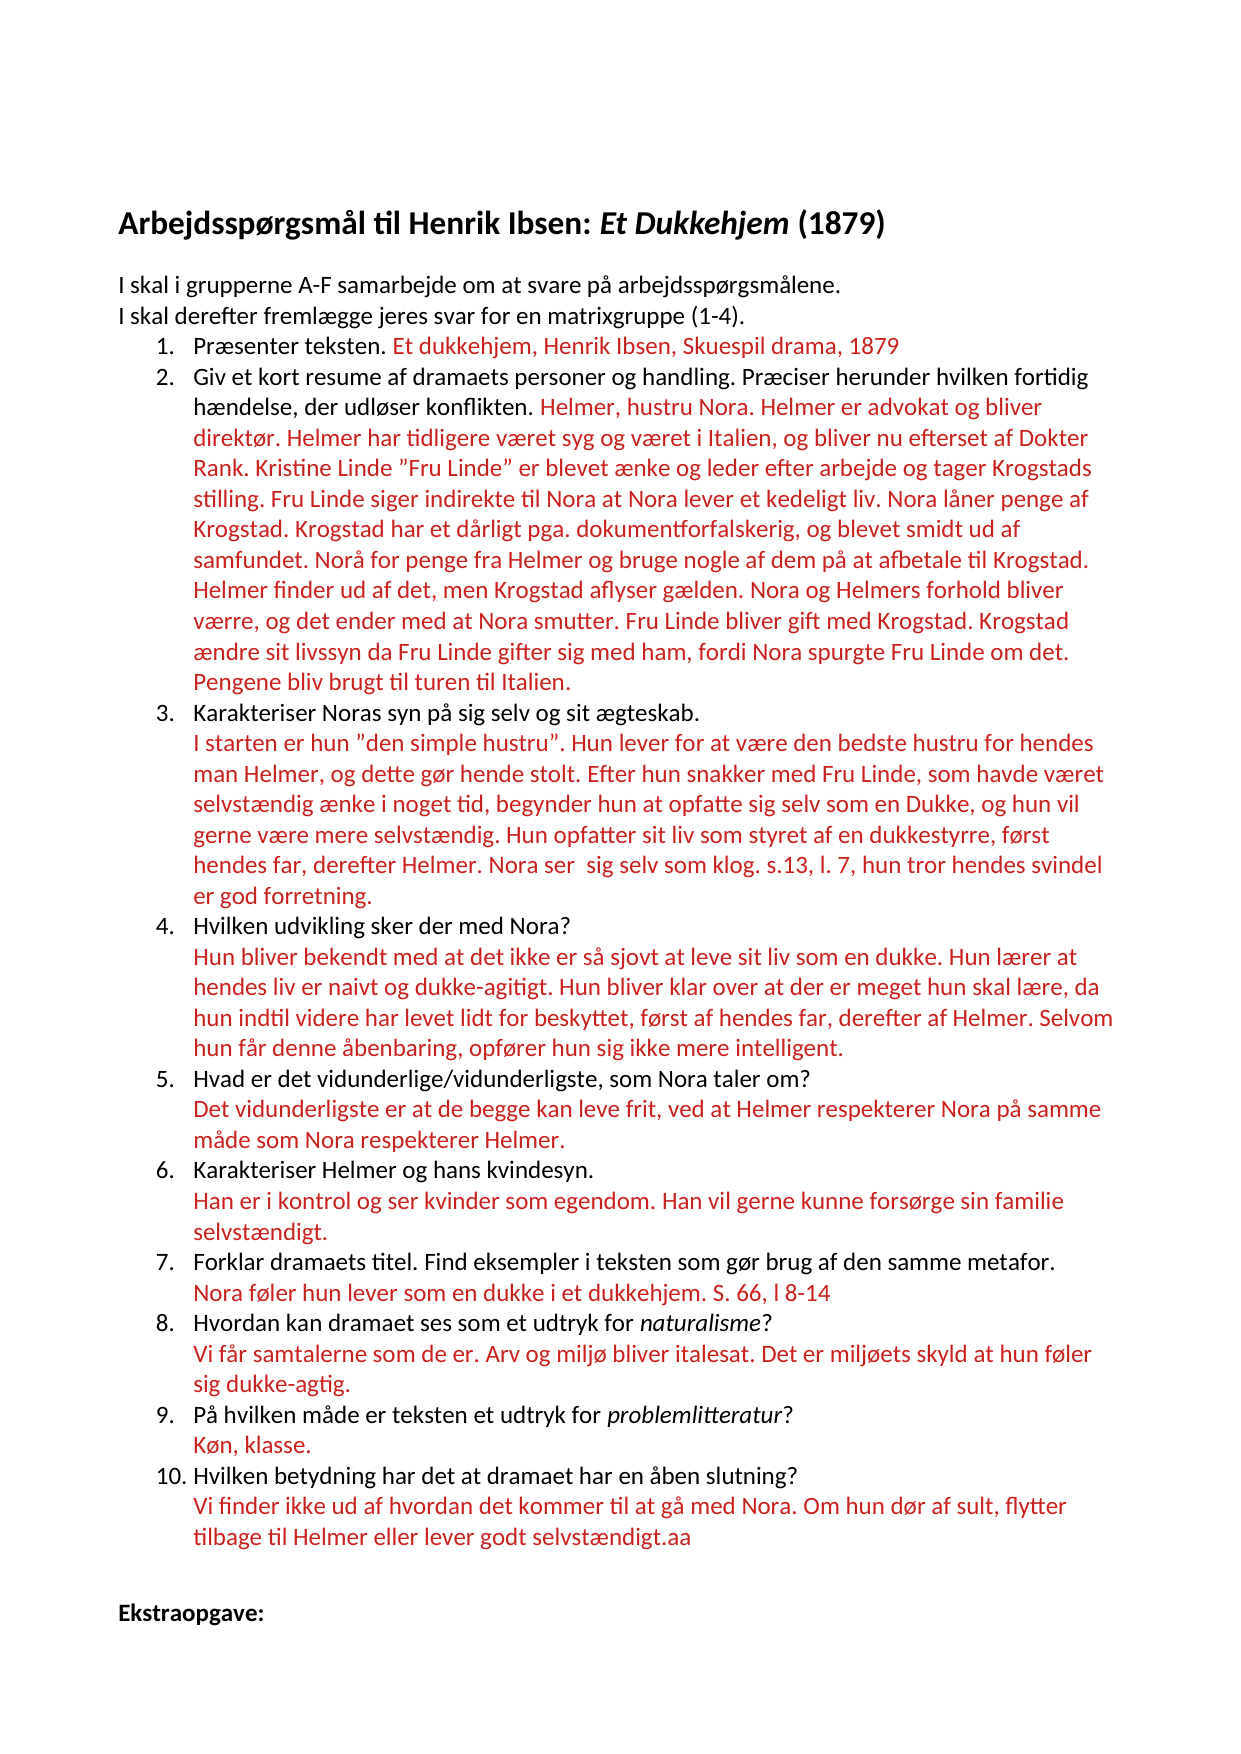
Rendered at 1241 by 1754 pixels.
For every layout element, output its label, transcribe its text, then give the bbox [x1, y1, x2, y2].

list Han er i kontrol og ser kvinder som egendom. Han vil gerne kunne forsørge sin familie selvstændigt. [156, 1185, 1122, 1246]
list Præsenter teksten. Et dukkehjem, Henrik Ibsen, Skuespil drama, 1879 [156, 331, 1122, 361]
list Hun bliver bekendt med at det ikke er så sjovt at leve sit liv som en dukke. Hun lærer at hendes liv er naivt og dukke-agitigt. Hun bliver klar over at der er meget hun skal lære, da hun indtil videre har levet lidt for beskyttet, først af hendes far, derefter af Helmer. Selvom hun får denne åbenbaring, opfører hun sig ikke mere intelligent. [156, 941, 1122, 1063]
list Det vidunderligste er at de begge kan leve frit, ved at Helmer respekterer Nora på samme måde som Nora respekterer Helmer. [156, 1093, 1122, 1154]
list Vi får samtalerne som de er. Arv og miljø bliver italesat. Det er miljøets skyld at hun føler sig dukke-agtig. [156, 1338, 1122, 1399]
list Køn, klasse. [156, 1429, 1122, 1460]
list Vi finder ikke ud af hvordan det kommer til at gå med Nora. Om hun dør af sult, flytter tilbage til Helmer eller lever godt selvstændigt.aa [156, 1490, 1122, 1551]
list Giv et kort resume af dramaets personer og handling. Præciser herunder hvilken fortidig hændelse, der udløser konflikten. Helmer, hustru Nora. Helmer er advokat og bliver direktør. Helmer har tidligere været syg og været i Italien, og bliver nu efterset af Dokter Rank. Kristine Linde ”Fru Linde” er blevet ænke og leder efter arbejde og tager Krogstads stilling. Fru Linde siger indirekte til Nora at Nora lever et kedeligt liv. Nora låner penge af Krogstad. Krogstad har et dårligt pga. dokumentforfalskerig, og blevet smidt ud af samfundet. Norå for penge fra Helmer og bruge nogle af dem på at afbetale til Krogstad. Helmer finder ud af det, men Krogstad aflyser gælden. Nora og Helmers forhold bliver værre, og det ender med at Nora smutter. Fru Linde bliver gift med Krogstad. Krogstad ændre sit livssyn da Fru Linde gifter sig med ham, fordi Nora spurgte Fru Linde om det. Pengene bliv brugt til turen til Italien. [156, 361, 1122, 697]
list Hvad er det vidunderlige/vidunderligste, som Nora taler om? [156, 1063, 1122, 1093]
list Nora føler hun lever som en dukke i et dukkehjem. S. 66, l 8-14 [156, 1277, 1122, 1307]
text I skal i grupperne A-F samarbejde om at svare på arbejdsspørgsmålene. [118, 269, 1122, 300]
list Karakteriser Helmer og hans kvindesyn. [156, 1154, 1122, 1185]
subtitle Arbejdsspørgsmål til Henrik Ibsen: Et Dukkehjem (1879) [118, 202, 1122, 243]
list Forklar dramaets titel. Find eksempler i teksten som gør brug af den samme metafor. [156, 1246, 1122, 1277]
list På hvilken måde er teksten et udtryk for problemlitteratur? [156, 1399, 1122, 1429]
list I starten er hun ”den simple hustru”. Hun lever for at være den bedste hustru for hendes man Helmer, og dette gør hende stolt. Efter hun snakker med Fru Linde, som havde været selvstændig ænke i noget tid, begynder hun at opfatte sig selv som en Dukke, og hun vil gerne være mere selvstændig. Hun opfatter sit liv som styret af en dukkestyrre, først hendes far, derefter Helmer. Nora ser sig selv som klog. s.13, l. 7, hun tror hendes svindel er god forretning. [156, 727, 1122, 910]
text I skal derefter fremlægge jeres svar for en matrixgruppe (1-4). [118, 300, 1122, 331]
list Hvilken betydning har det at dramaet har en åben slutning? [156, 1460, 1122, 1490]
list Karakteriser Noras syn på sig selv og sit ægteskab. [156, 697, 1122, 727]
list Hvilken udvikling sker der med Nora? [156, 910, 1122, 941]
text Ekstraopgave: [118, 1597, 1122, 1628]
list Hvordan kan dramaet ses som et udtryk for naturalisme? [156, 1307, 1122, 1338]
